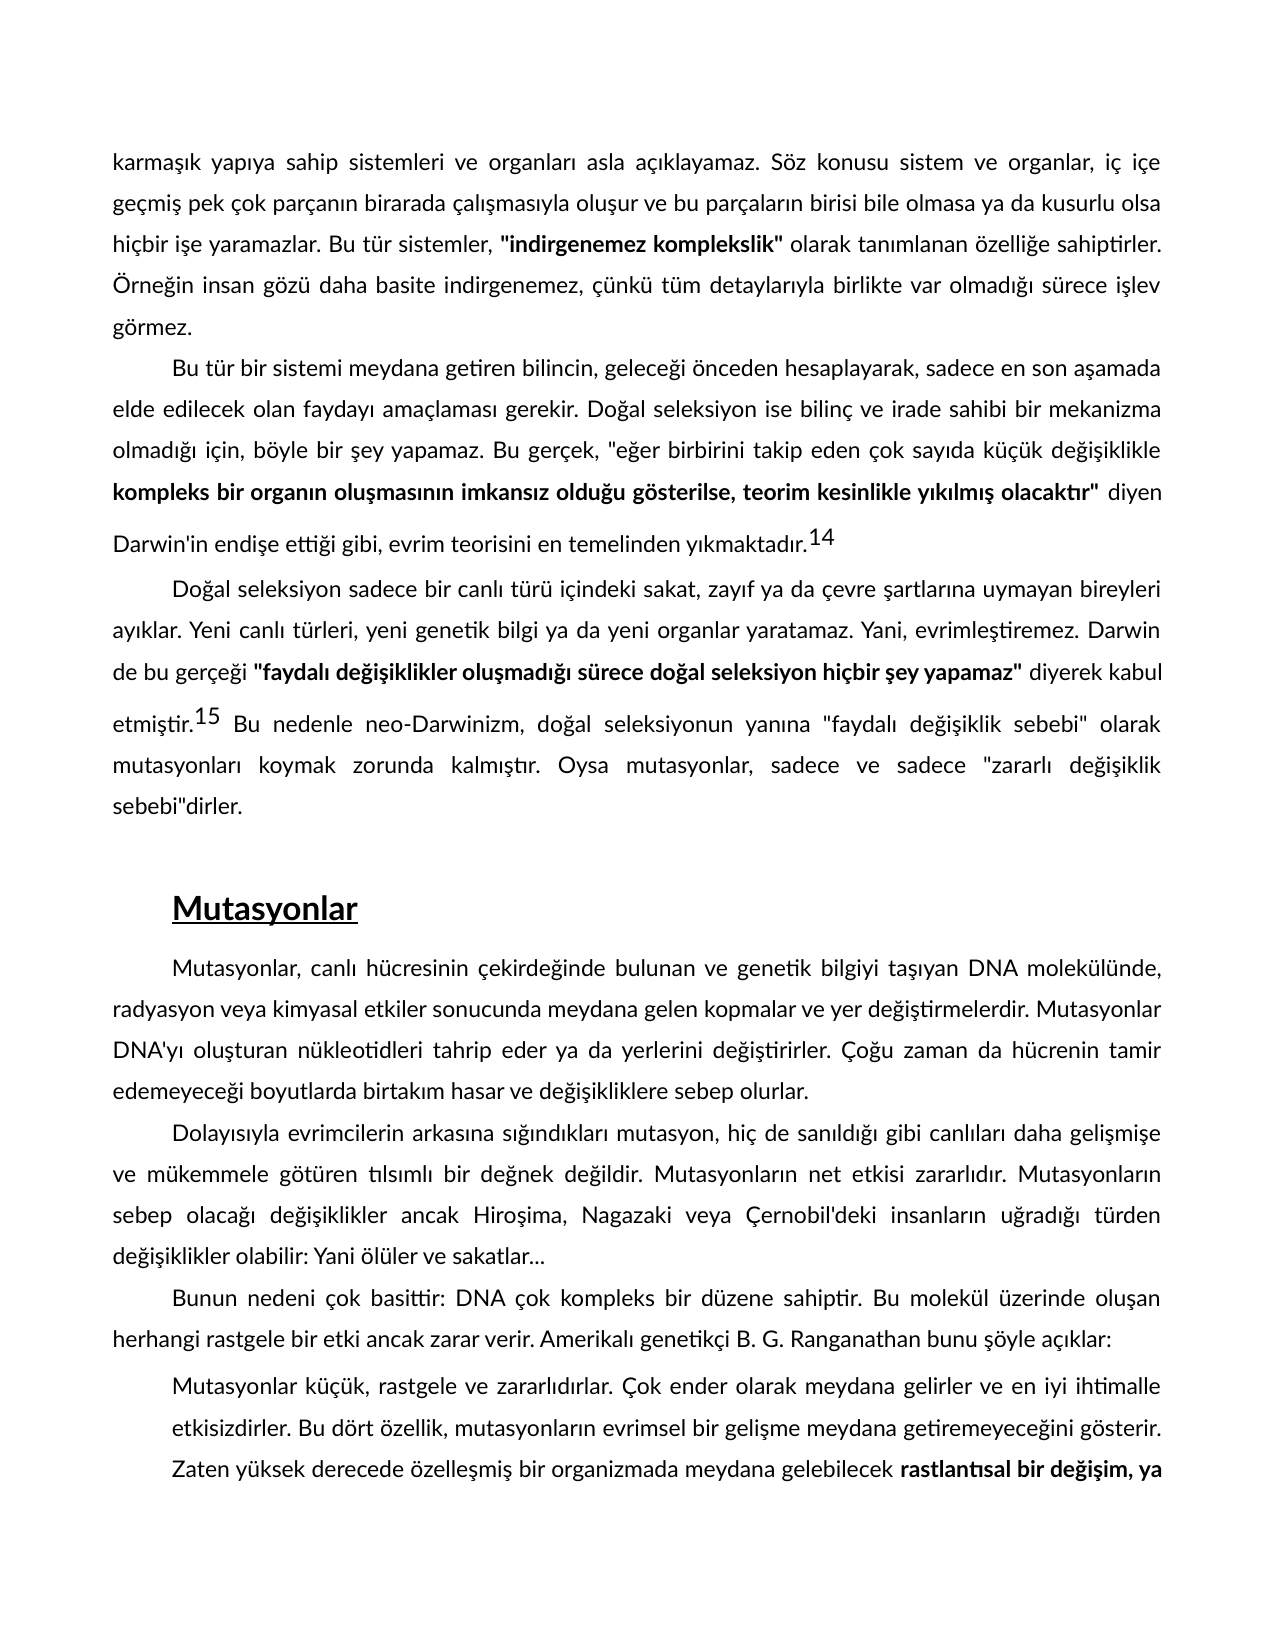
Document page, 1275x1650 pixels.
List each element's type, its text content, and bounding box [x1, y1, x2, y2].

text Mutasyonlar [172, 887, 1162, 927]
text karmaşık yapıya sahip sistemleri ve organları asla açıklayamaz. Söz konusu sistem ve organlar, iç içe geçmiş pek çok parçanın birarada çalışmasıyla oluşur ve bu parçaların birisi bile olmasa ya da kusurlu olsa hiçbir işe yaramazlar. Bu tür sistemler, "indirgenemez komplekslik" olarak tanımlanan özelliğe sahiptirler. Örneğin insan gözü daha basite indirgenemez, çünkü tüm detaylarıyla birlikte var olmadığı sürece işlev görmez. [112, 148, 1162, 340]
text Mutasyonlar küçük, rastgele ve zararlıdırlar. Çok ender olarak meydana gelirler ve en iyi ihtimalle etkisizdirler. Bu dört özellik, mutasyonların evrimsel bir gelişme meydana getiremeyeceğini gösterir. Zaten yüksek derecede özelleşmiş bir organizmada meydana gelebilecek rastlantısal bir değişim, ya [172, 1372, 1162, 1482]
text Mutasyonlar, canlı hücresinin çekirdeğinde bulunan ve genetik bilgiyi taşıyan DNA molekülünde, radyasyon veya kimyasal etkiler sonucunda meydana gelen kopmalar ve yer değiştirmelerdir. Mutasyonlar DNA'yı oluşturan nükleotidleri tahrip eder ya da yerlerini değiştirirler. Çoğu zaman da hücrenin tamir edemeyeceği boyutlarda birtakım hasar ve değişikliklere sebep olurlar. [112, 953, 1162, 1104]
text Dolayısıyla evrimcilerin arkasına sığındıkları mutasyon, hiç de sanıldığı gibi canlıları daha gelişmişe ve mükemmele götüren tılsımlı bir değnek değildir. Mutasyonların net etkisi zararlıdır. Mutasyonların sebep olacağı değişiklikler ancak Hiroşima, Nagazaki veya Çernobil'deki insanların uğradığı türden değişiklikler olabilir: Yani ölüler ve sakatlar... [112, 1118, 1162, 1269]
text Doğal seleksiyon sadece bir canlı türü içindeki sakat, zayıf ya da çevre şartlarına uymayan bireyleri ayıklar. Yeni canlı türleri, yeni genetik bilgi ya da yeni organlar yaratamaz. Yani, evrimleştiremez. Darwin de bu gerçeği "faydalı değişiklikler oluşmadığı sürece doğal seleksiyon hiçbir şey yapamaz" diyerek kabul etmiştir.15 Bu nedenle neo-Darwinizm, doğal seleksiyonun yanına "faydalı değişiklik sebebi" olarak mutasyonları koymak zorunda kalmıştır. Oysa mutasyonlar, sadece ve sadece "zararlı değişiklik sebebi"dirler. [112, 575, 1162, 819]
text Bunun nedeni çok basittir: DNA çok kompleks bir düzene sahiptir. Bu molekül üzerinde oluşan herhangi rastgele bir etki ancak zarar verir. Amerikalı genetikçi B. G. Ranganathan bunu şöyle açıklar: [112, 1283, 1162, 1352]
text Bu tür bir sistemi meydana getiren bilincin, geleceği önceden hesaplayarak, sadece en son aşamada elde edilecek olan faydayı amaçlaması gerekir. Doğal seleksiyon ise bilinç ve irade sahibi bir mekanizma olmadığı için, böyle bir şey yapamaz. Bu gerçek, "eğer birbirini takip eden çok sayıda küçük değişiklikle kompleks bir organın oluşmasının imkansız olduğu gösterilse, teorim kesinlikle yıkılmış olacaktır" diyen Darwin'in endişe ettiği gibi, evrim teorisini en temelinden yıkmaktadır.14 [112, 354, 1162, 557]
